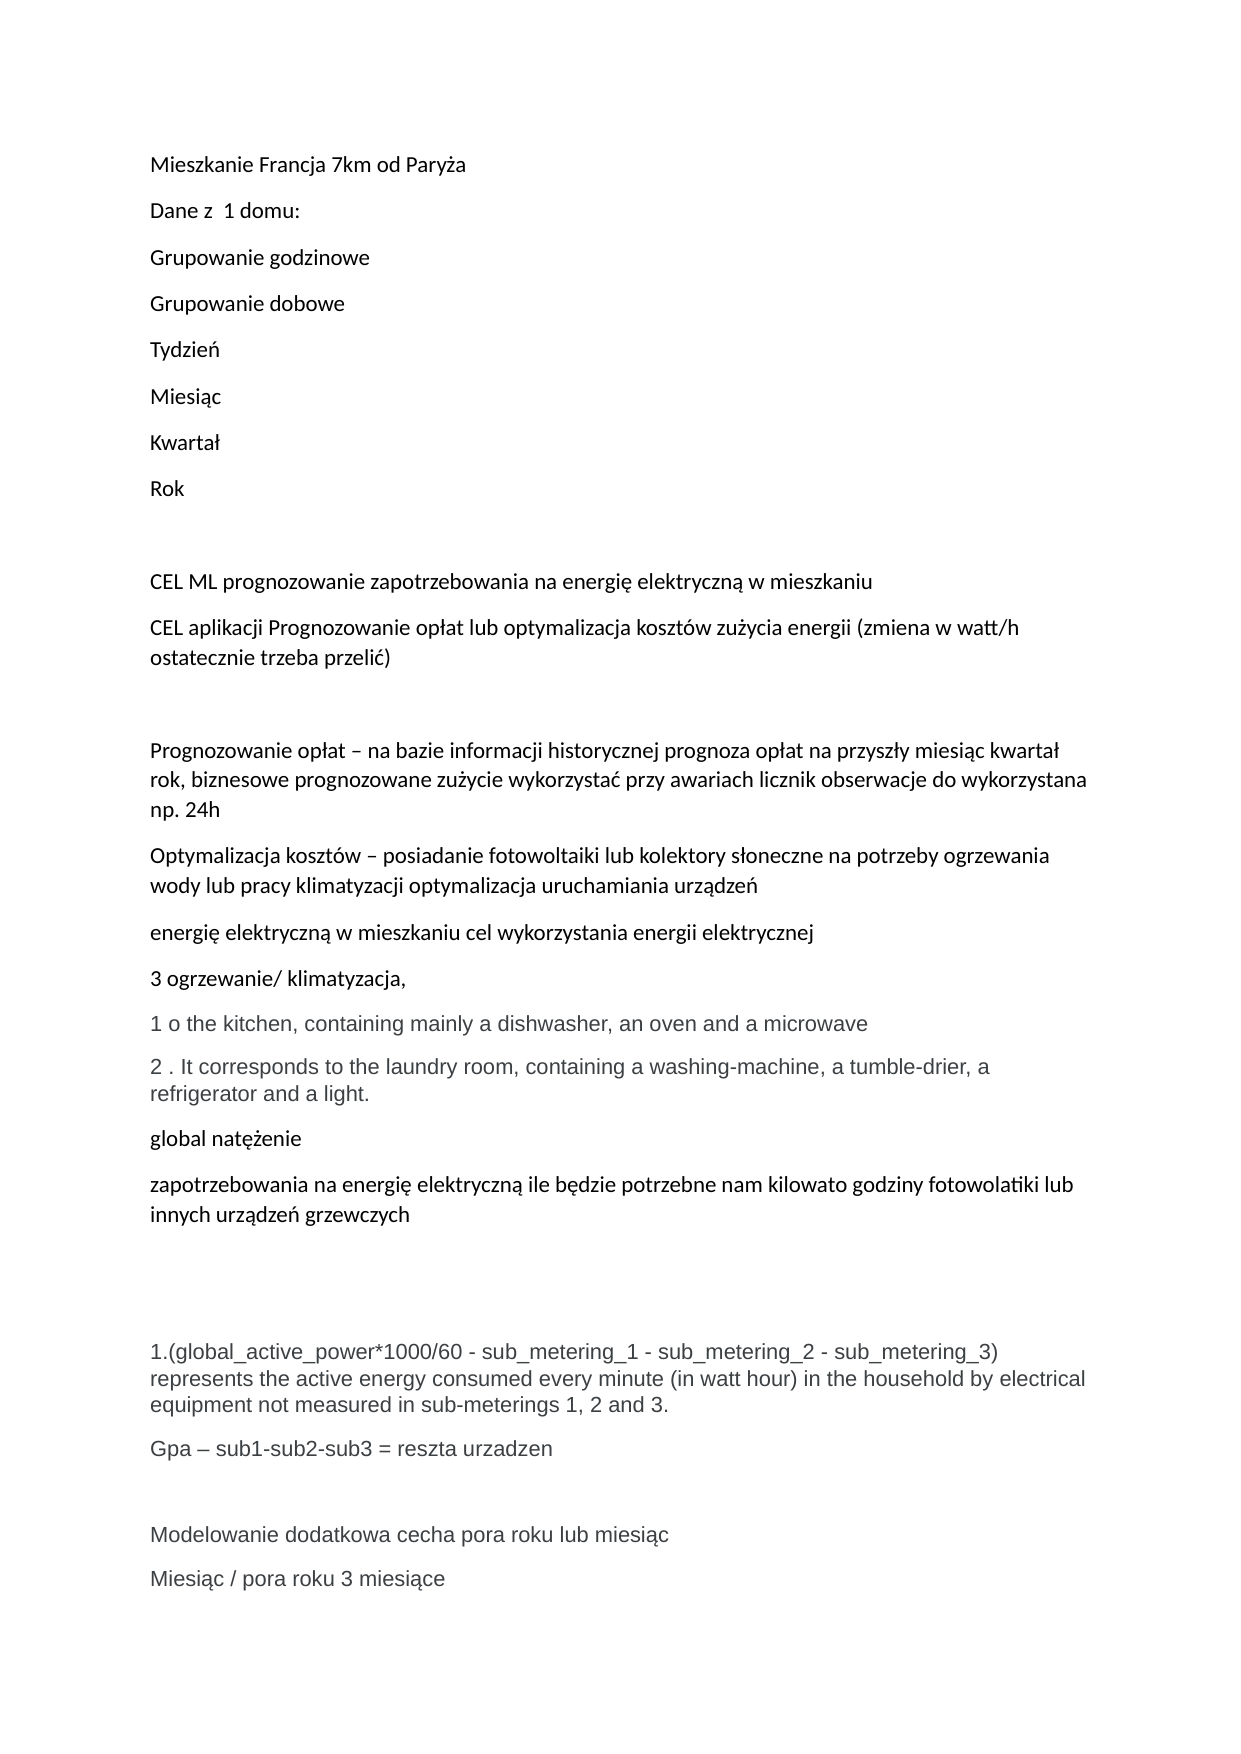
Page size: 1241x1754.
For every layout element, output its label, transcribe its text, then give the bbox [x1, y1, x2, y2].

text 1 o the kitchen, containing mainly a dishwasher, an oven and a microwave [150, 1010, 1090, 1036]
text CEL aplikacji Prognozowanie opłat lub optymalizacja kosztów zużycia energii (zmiena w watt/h ostatecznie trzeba przelić) [150, 613, 1090, 671]
text Miesiąc / pora roku 3 miesiące [150, 1566, 1090, 1591]
text Modelowanie dodatkowa cecha pora roku lub miesiąc [150, 1522, 1090, 1547]
text Miesiąc [150, 382, 1090, 410]
text Mieszkanie Francja 7km od Paryża [150, 150, 1090, 178]
text Prognozowanie opłat – na bazie informacji historycznej prognoza opłat na przyszły miesiąc kwartał rok, biznesowe prognozowane zużycie wykorzystać przy awariach licznik obserwacje do wykorzystana np. 24h [150, 736, 1090, 823]
text 1.(global_active_power*1000/60 - sub_metering_1 - sub_metering_2 - sub_metering_3) represents the active energy consumed every minute (in watt hour) in the household by electrical equipment not measured in sub-meterings 1, 2 and 3. [150, 1339, 1090, 1417]
text Grupowanie godzinowe [150, 243, 1090, 271]
text energię elektryczną w mieszkaniu cel wykorzystania energii elektrycznej [150, 918, 1090, 946]
text 2 . It corresponds to the laundry room, containing a washing-machine, a tumble-drier, a refrigerator and a light. [150, 1054, 1090, 1106]
text Kwartał [150, 428, 1090, 456]
text Gpa – sub1-sub2-sub3 = reszta urzadzen [150, 1436, 1090, 1461]
text 3 ogrzewanie/ klimatyzacja, [150, 964, 1090, 992]
text CEL ML prognozowanie zapotrzebowania na energię elektryczną w mieszkaniu [150, 567, 1090, 595]
text global natężenie [150, 1124, 1090, 1152]
text Rok [150, 474, 1090, 502]
text zapotrzebowania na energię elektryczną ile będzie potrzebne nam kilowato godziny fotowolatiki lub innych urządzeń grzewczych [150, 1170, 1090, 1228]
text Grupowanie dobowe [150, 289, 1090, 317]
text Dane z 1 domu: [150, 196, 1090, 224]
text Tydzień [150, 335, 1090, 363]
text Optymalizacja kosztów – posiadanie fotowoltaiki lub kolektory słoneczne na potrzeby ogrzewania wody lub pracy klimatyzacji optymalizacja uruchamiania urządzeń [150, 842, 1090, 899]
